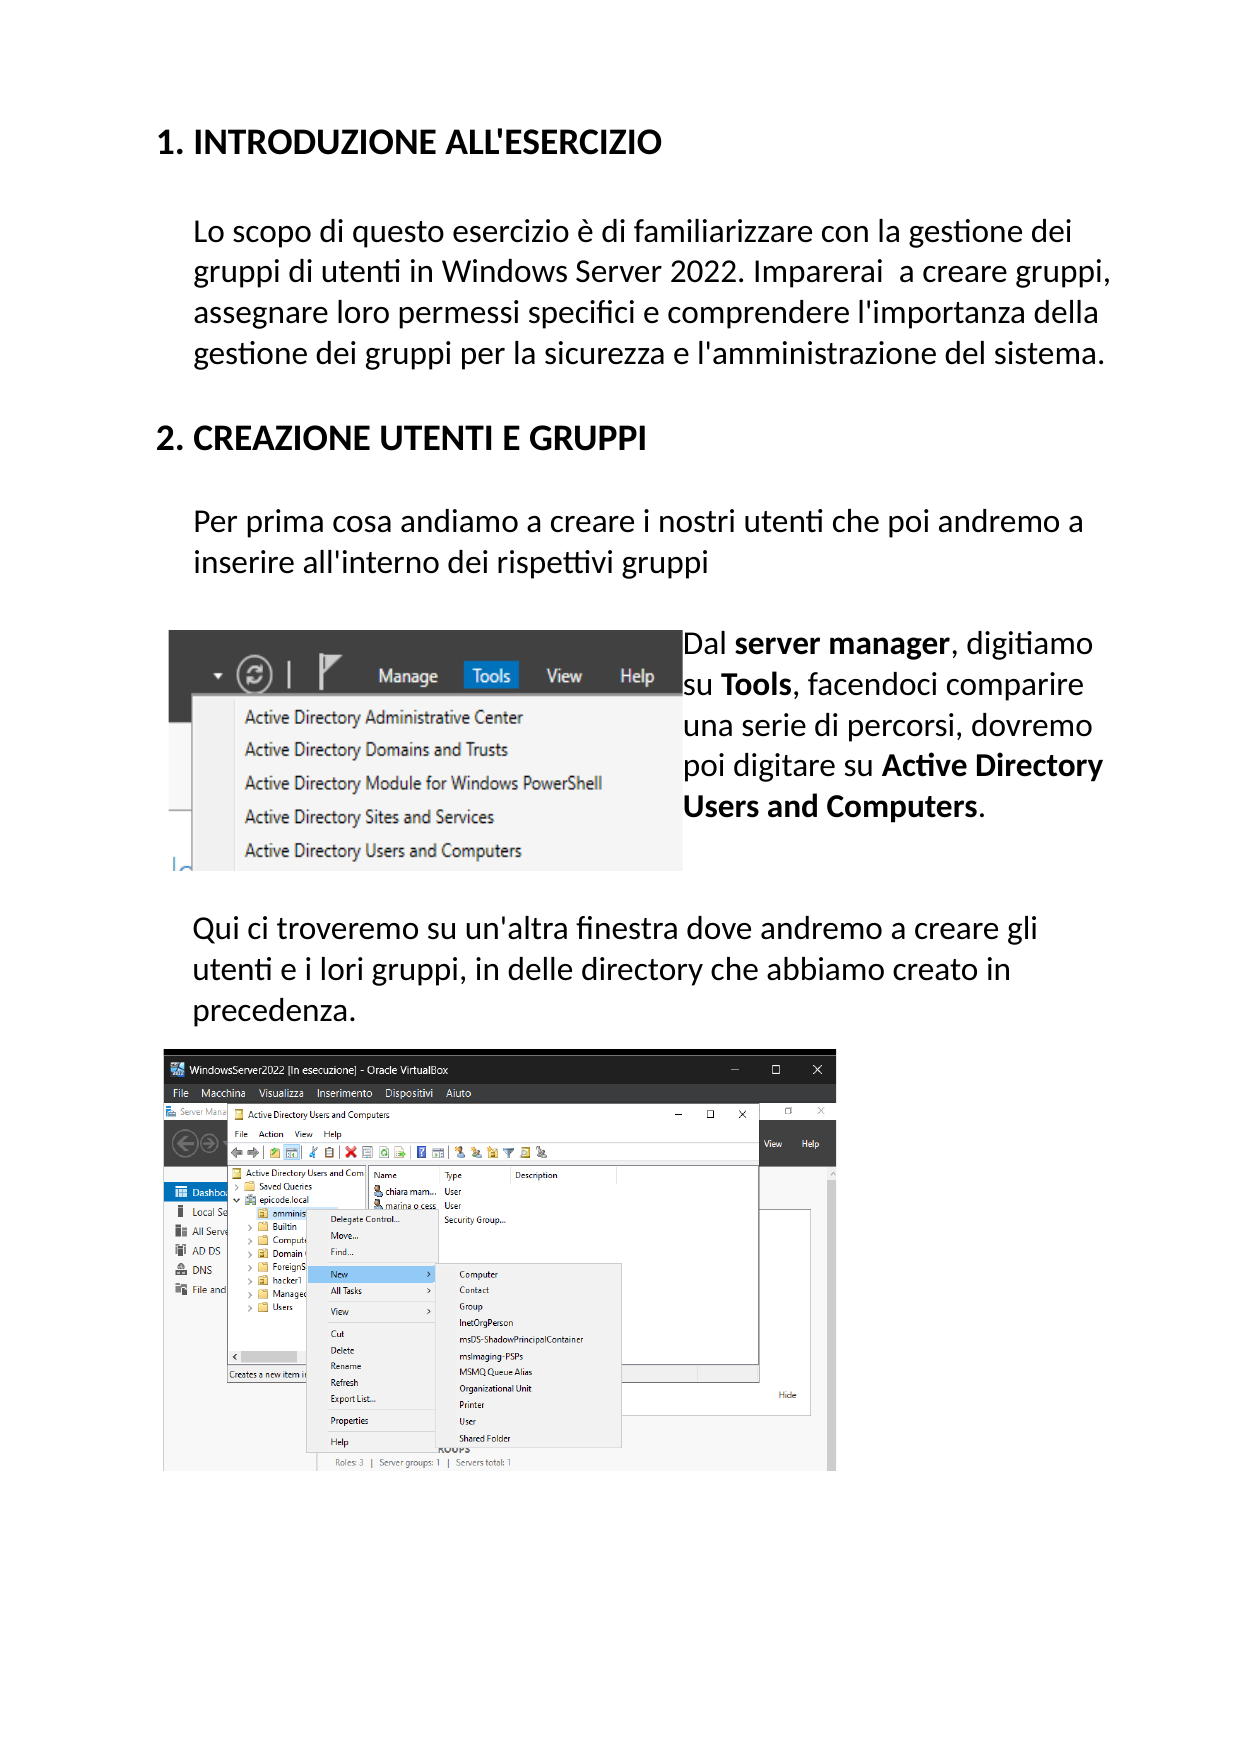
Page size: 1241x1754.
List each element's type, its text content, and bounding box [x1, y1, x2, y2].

text Qui ci troveremo su un'altra finestra dove andremo a creare gli utenti e i lori gruppi, in delle directory che abbiamo creato in precedenza. [118, 907, 1122, 1029]
picture [163, 1049, 837, 1471]
picture [168, 630, 683, 871]
text Dal server manager, digitiamo su Tools, facendoci comparire una serie di percorsi, dovremo poi digitare su Active Directory Users and Computers. [118, 622, 1122, 826]
list CREAZIONE UTENTI E GRUPPI [156, 413, 1122, 459]
list INTRODUZIONE ALL'ESERCIZIO [156, 118, 1122, 164]
list Per prima cosa andiamo a creare i nostri utenti che poi andremo a inserire all'interno dei rispettivi gruppi [156, 500, 1122, 581]
list Lo scopo di questo esercizio è di familiarizzare con la gestione dei gruppi di utenti in Windows Server 2022. Imparerai a creare gruppi, assegnare loro permessi specifici e comprendere l'importanza della gestione dei gruppi per la sicurezza e l'amministrazione del sistema. [156, 210, 1122, 373]
